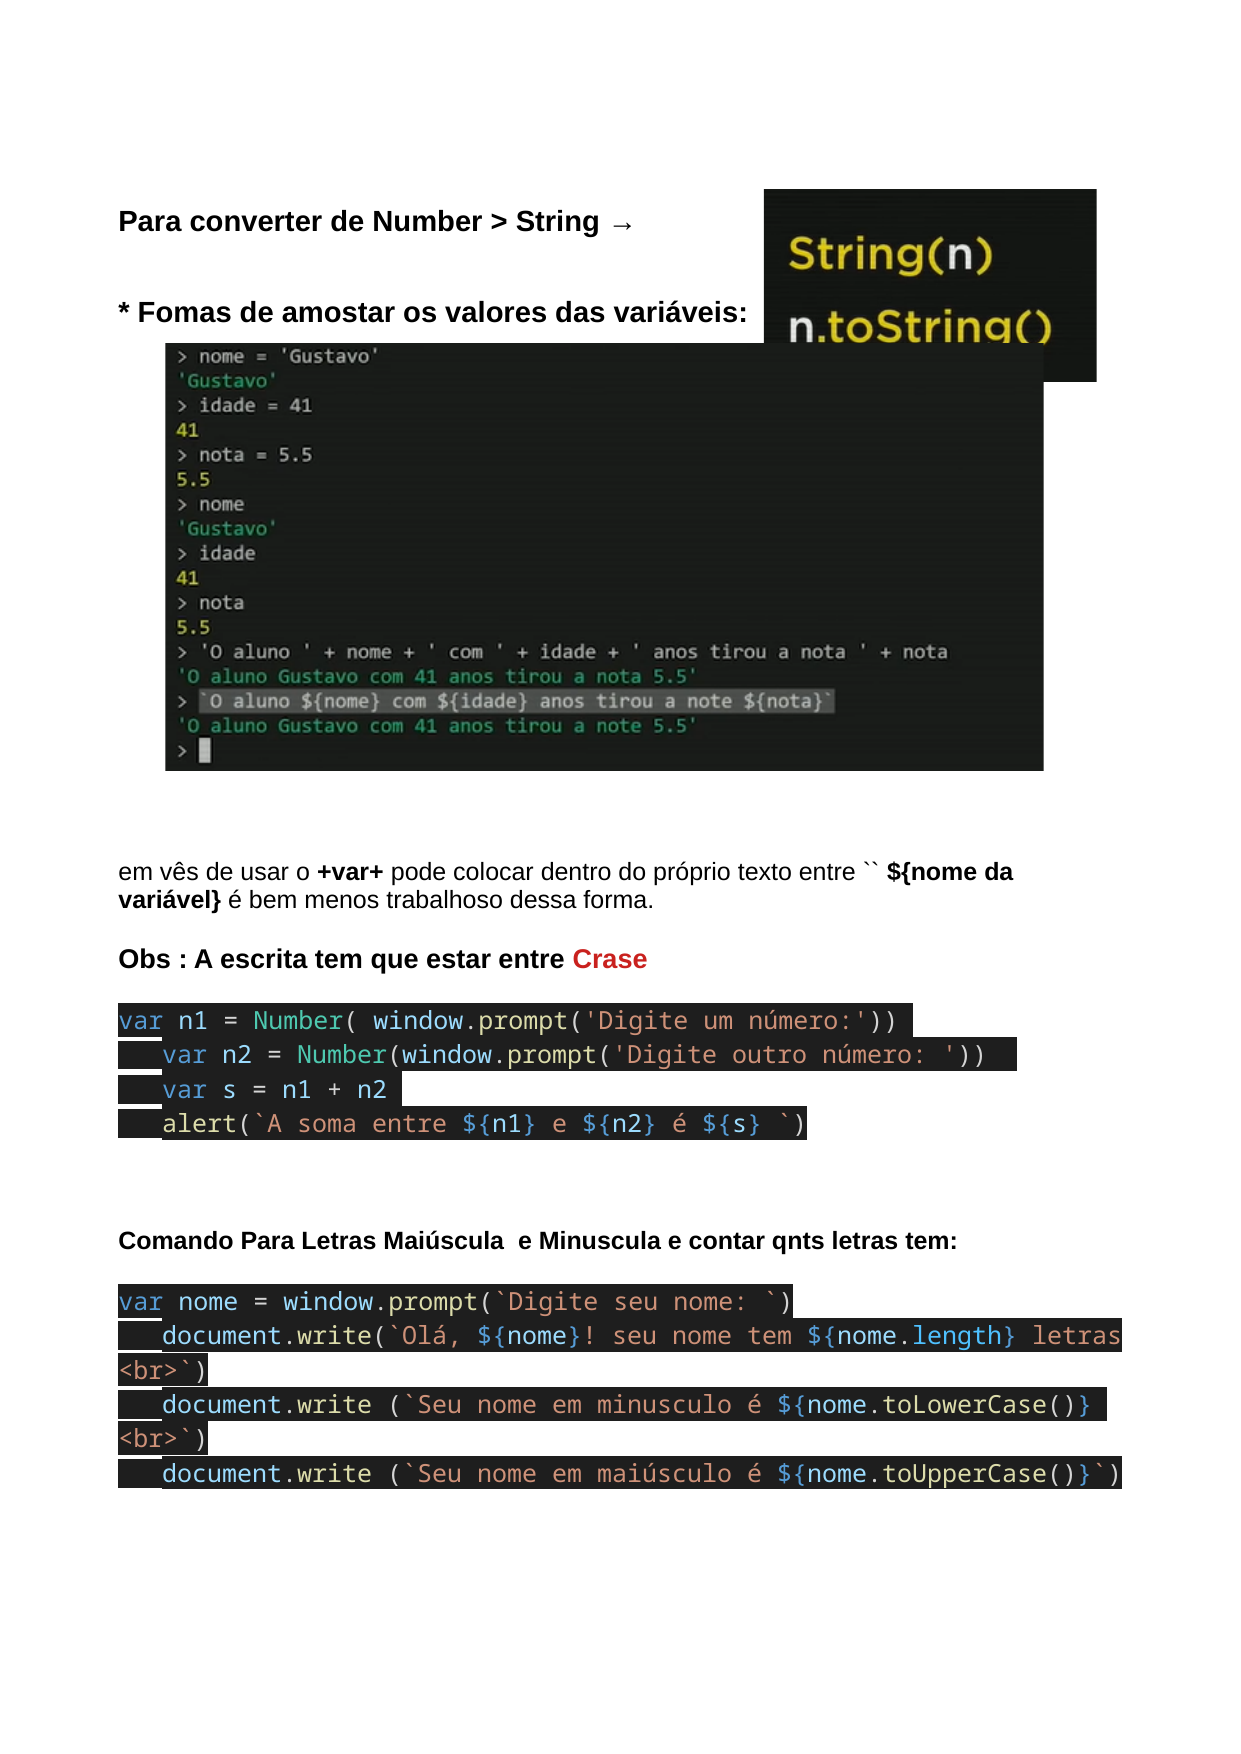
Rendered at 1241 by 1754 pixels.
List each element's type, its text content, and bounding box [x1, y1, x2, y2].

text [1097, 204, 1122, 238]
text var s = n1 + n2 [118, 1071, 1122, 1106]
text var n1 = Number( window.prompt('Digite um número:')) [118, 1003, 1122, 1037]
text Comando Para Letras Maiúscula e Minuscula e contar qnts letras tem: [118, 1226, 1122, 1255]
text Obs : A escrita tem que estar entre Crase [118, 943, 1122, 974]
text Para converter de Number > String → [118, 204, 763, 238]
text var nome = window.prompt(`Digite seu nome: `) [118, 1284, 1122, 1318]
text document.write (`Seu nome em minusculo é ${nome.toLowerCase()} <br>`) [118, 1386, 1122, 1455]
text document.write (`Seu nome em maiúsculo é ${nome.toUpperCase()}`) [118, 1455, 1122, 1489]
picture [165, 189, 1097, 771]
text document.write(`Olá, ${nome}! seu nome tem ${nome.length} letras <br>`) [118, 1318, 1122, 1386]
text em vês de usar o +var+ pode colocar dentro do próprio texto entre `` ${nome da variável} é bem menos trabalhoso dessa forma. [118, 856, 1122, 914]
text alert(`A soma entre ${n1} e ${n2} é ${s} `) [118, 1106, 1122, 1140]
text * Fomas de amostar os valores das variáveis: [118, 295, 763, 329]
text var n2 = Number(window.prompt('Digite outro número: ')) [118, 1037, 1122, 1071]
